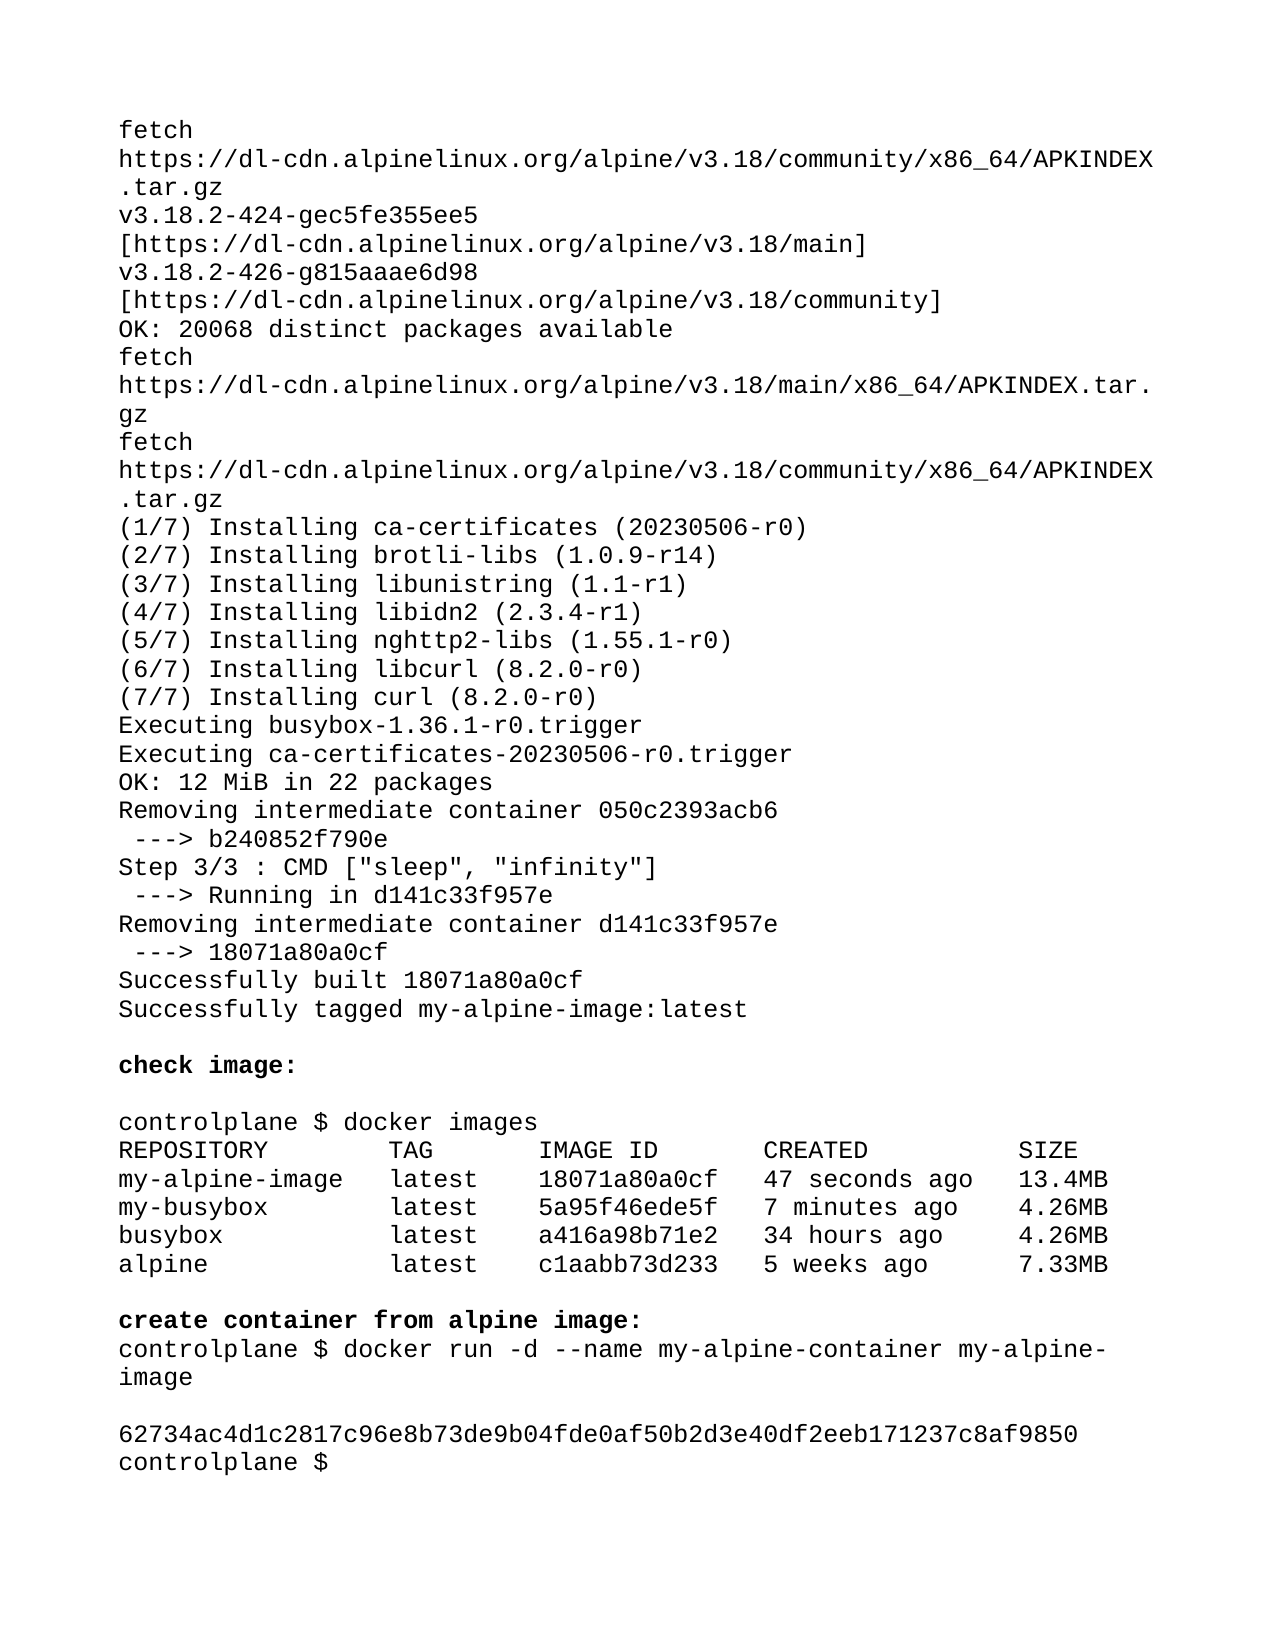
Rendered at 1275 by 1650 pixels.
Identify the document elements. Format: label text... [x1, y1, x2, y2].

text busybox latest a416a98b71e2 34 hours ago 4.26MB [118, 1223, 1157, 1251]
text (3/7) Installing libunistring (1.1-r1) [118, 571, 1157, 600]
text controlplane $ docker run -d --name my-alpine-container my-alpine-image [118, 1336, 1157, 1393]
text Successfully tagged my-alpine-image:latest [118, 996, 1157, 1025]
text Removing intermediate container 050c2393acb6 [118, 798, 1157, 826]
text ---> Running in d141c33f957e [118, 883, 1157, 911]
text ---> 18071a80a0cf [118, 940, 1157, 968]
text my-busybox latest 5a95f46ede5f 7 minutes ago 4.26MB [118, 1195, 1157, 1223]
text 62734ac4d1c2817c96e8b73de9b04fde0af50b2d3e40df2eeb171237c8af9850 [118, 1421, 1157, 1450]
text controlplane $ [118, 1450, 1157, 1478]
text alpine latest c1aabb73d233 5 weeks ago 7.33MB [118, 1251, 1157, 1280]
text v3.18.2-424-gec5fe355ee5 [https://dl-cdn.alpinelinux.org/alpine/v3.18/main] [118, 203, 1157, 260]
text check image: [118, 1053, 1157, 1081]
text Executing busybox-1.36.1-r0.trigger [118, 713, 1157, 741]
text fetch https://dl-cdn.alpinelinux.org/alpine/v3.18/community/x86_64/APKINDEX.tar.gz [118, 430, 1157, 515]
text ---> b240852f790e [118, 826, 1157, 855]
text Removing intermediate container d141c33f957e [118, 911, 1157, 940]
text my-alpine-image latest 18071a80a0cf 47 seconds ago 13.4MB [118, 1166, 1157, 1195]
text Successfully built 18071a80a0cf [118, 968, 1157, 996]
text create container from alpine image: [118, 1308, 1157, 1336]
text OK: 20068 distinct packages available [118, 316, 1157, 345]
text v3.18.2-426-g815aaae6d98 [https://dl-cdn.alpinelinux.org/alpine/v3.18/community] [118, 260, 1157, 316]
text Executing ca-certificates-20230506-r0.trigger [118, 741, 1157, 770]
text (7/7) Installing curl (8.2.0-r0) [118, 685, 1157, 713]
text fetch https://dl-cdn.alpinelinux.org/alpine/v3.18/main/x86_64/APKINDEX.tar.gz [118, 345, 1157, 430]
text (6/7) Installing libcurl (8.2.0-r0) [118, 656, 1157, 685]
text controlplane $ docker images [118, 1110, 1157, 1138]
text REPOSITORY TAG IMAGE ID CREATED SIZE [118, 1138, 1157, 1166]
text Step 3/3 : CMD ["sleep", "infinity"] [118, 855, 1157, 883]
text (2/7) Installing brotli-libs (1.0.9-r14) [118, 543, 1157, 571]
text OK: 12 MiB in 22 packages [118, 770, 1157, 798]
text (1/7) Installing ca-certificates (20230506-r0) [118, 515, 1157, 543]
text (4/7) Installing libidn2 (2.3.4-r1) [118, 600, 1157, 628]
text (5/7) Installing nghttp2-libs (1.55.1-r0) [118, 628, 1157, 656]
text fetch https://dl-cdn.alpinelinux.org/alpine/v3.18/community/x86_64/APKINDEX.tar.gz [118, 118, 1157, 203]
